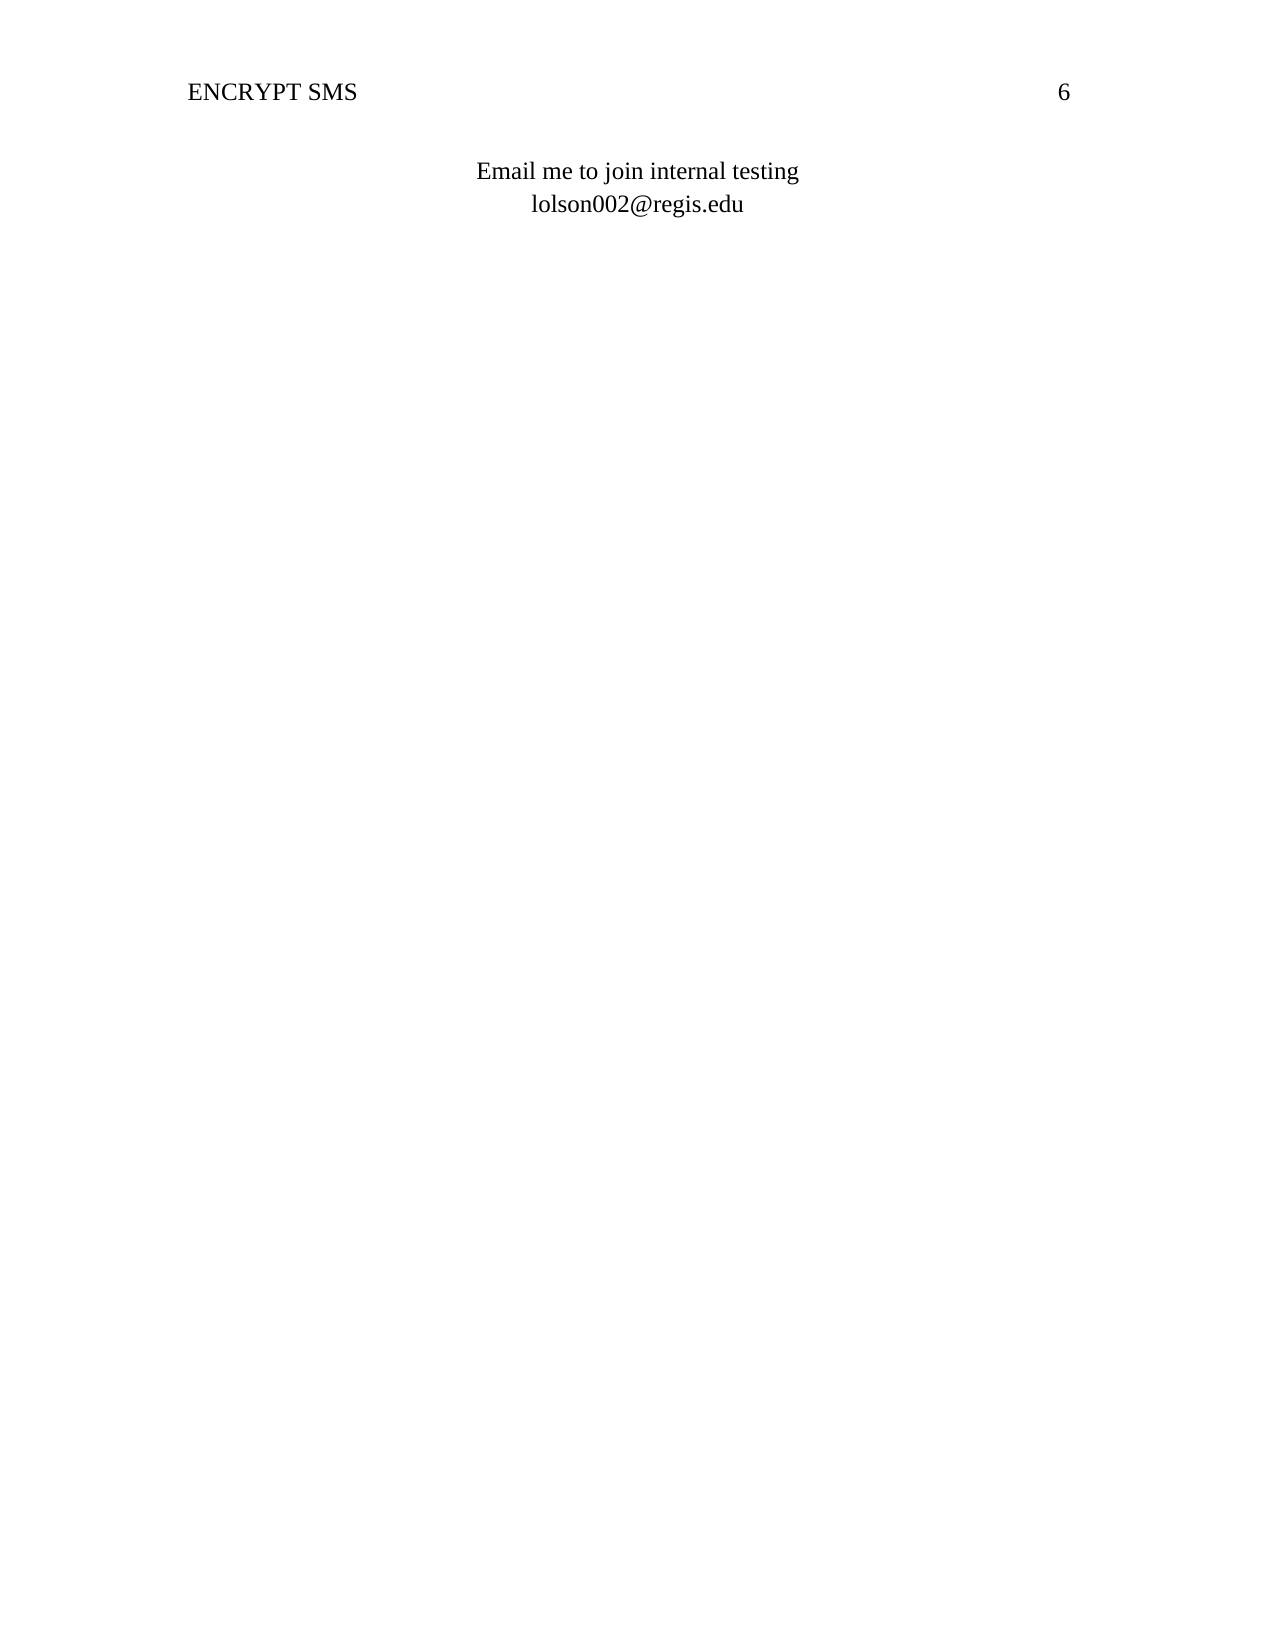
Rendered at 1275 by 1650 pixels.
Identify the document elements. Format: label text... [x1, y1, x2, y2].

text Email me to join internal testing [187, 156, 1087, 185]
text lolson002@regis.edu [187, 189, 1087, 218]
